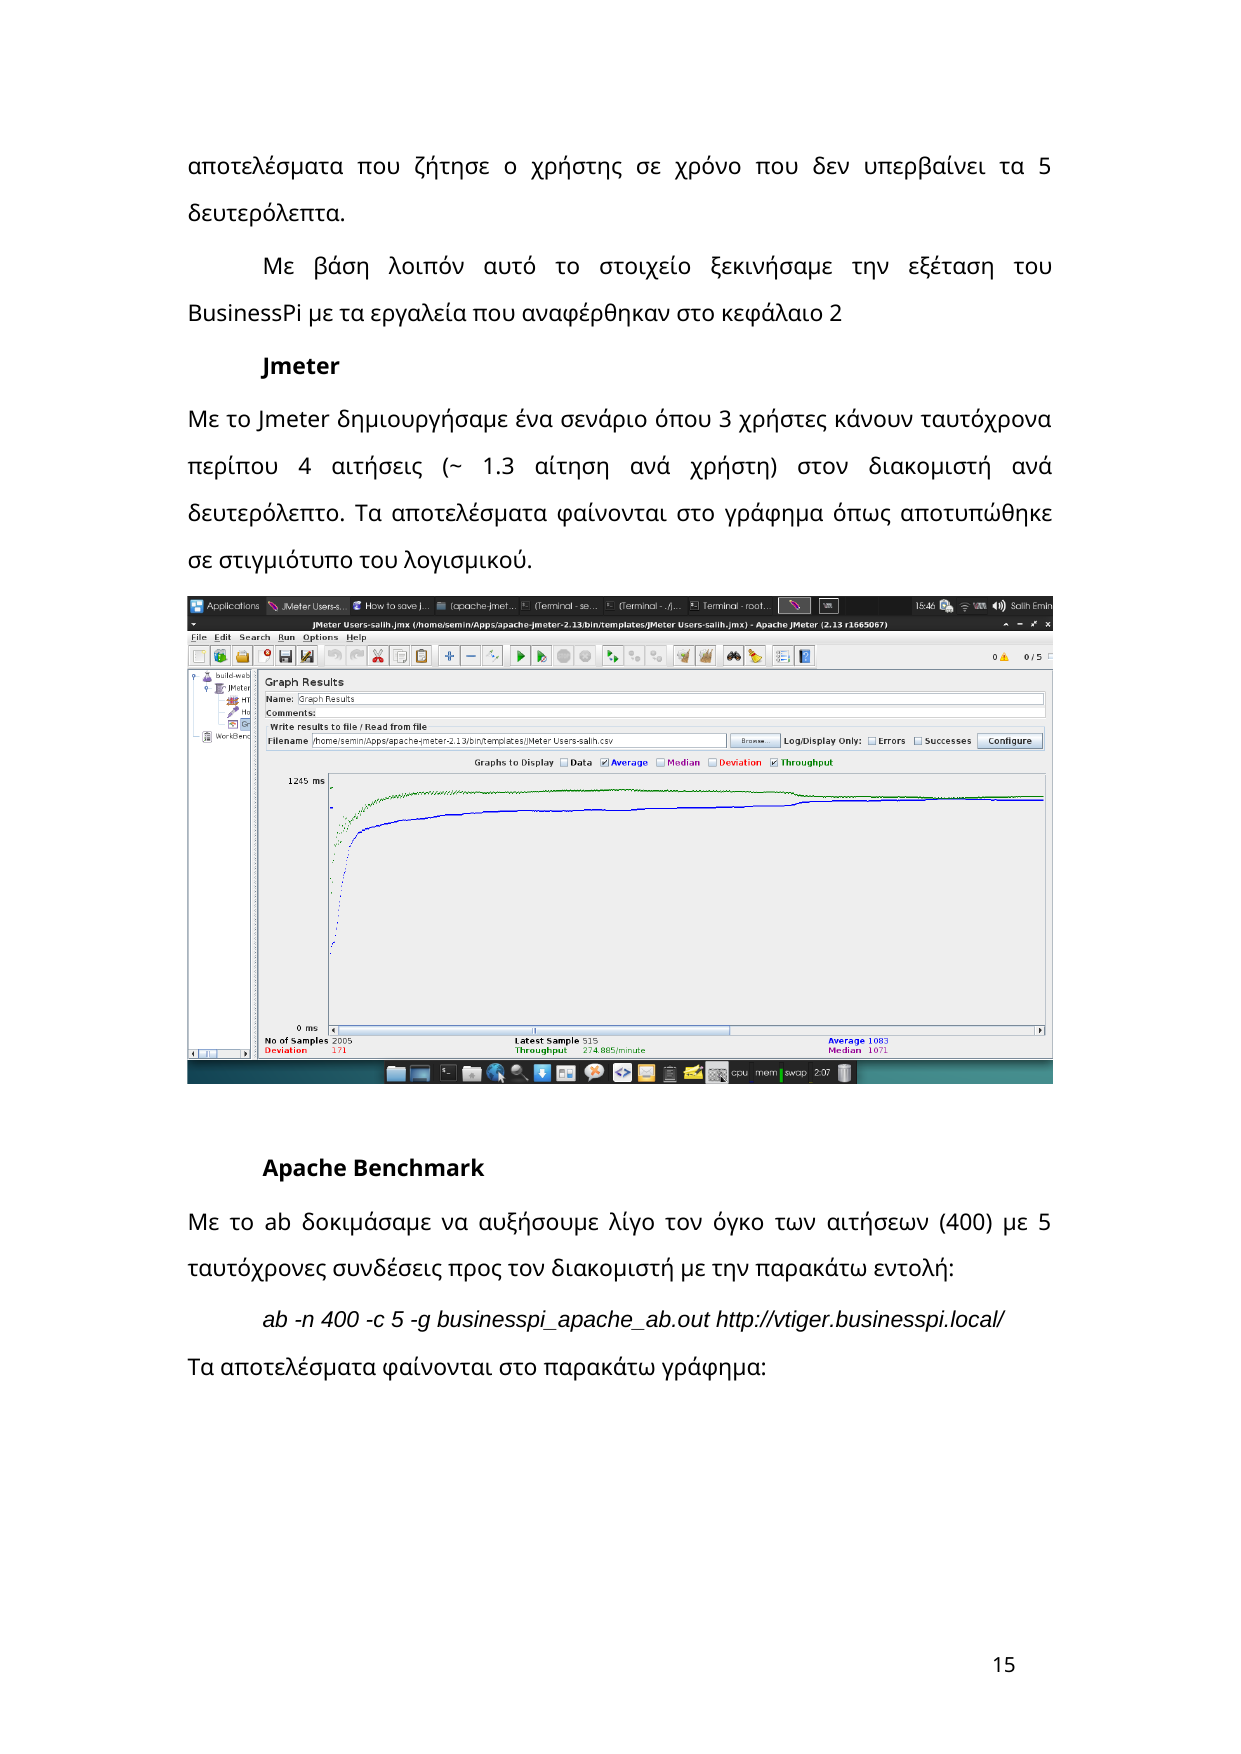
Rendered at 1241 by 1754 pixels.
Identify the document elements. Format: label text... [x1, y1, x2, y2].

text Apache Benchmark [187, 1152, 1053, 1184]
text Με το Jmeter δημιουργήσαμε ένα σενάριο όπου 3 χρήστες κάνουν ταυτόχρονα περίπου 4 αιτήσεις (~ 1.3 αίτηση ανά χρήστη) στον διακομιστή ανά δευτερόλεπτο. Τα αποτελέσματα φαίνονται στο γράφημα όπως αποτυπώθηκε σε στιγμιότυπο του λογισμικού. [187, 403, 1053, 575]
text Τα αποτελέσματα φαίνονται στο παρακάτω γράφημα: [187, 1351, 1053, 1382]
text Με βάση λοιπόν αυτό το στοιχείο ξεκινήσαμε την εξέταση του BusinessPi με τα εργαλεία που αναφέρθηκαν στο κεφάλαιο 2 [187, 250, 1053, 328]
text αποτελέσματα που ζήτησε ο χρήστης σε χρόνο που δεν υπερβαίνει τα 5 δευτερόλεπτα. [187, 150, 1053, 228]
text Jmeter [187, 350, 1053, 381]
text ab -n 400 -c 5 -g businesspi_apache_ab.out http://vtiger.businesspi.local/ [187, 1306, 1053, 1332]
text Με το ab δοκιμάσαμε να αυξήσουμε λίγο τον όγκο των αιτήσεων (400) με 5 ταυτόχρονες συνδέσεις προς τον διακομιστή με την παρακάτω εντολή: [187, 1206, 1053, 1284]
picture [187, 596, 1053, 1084]
